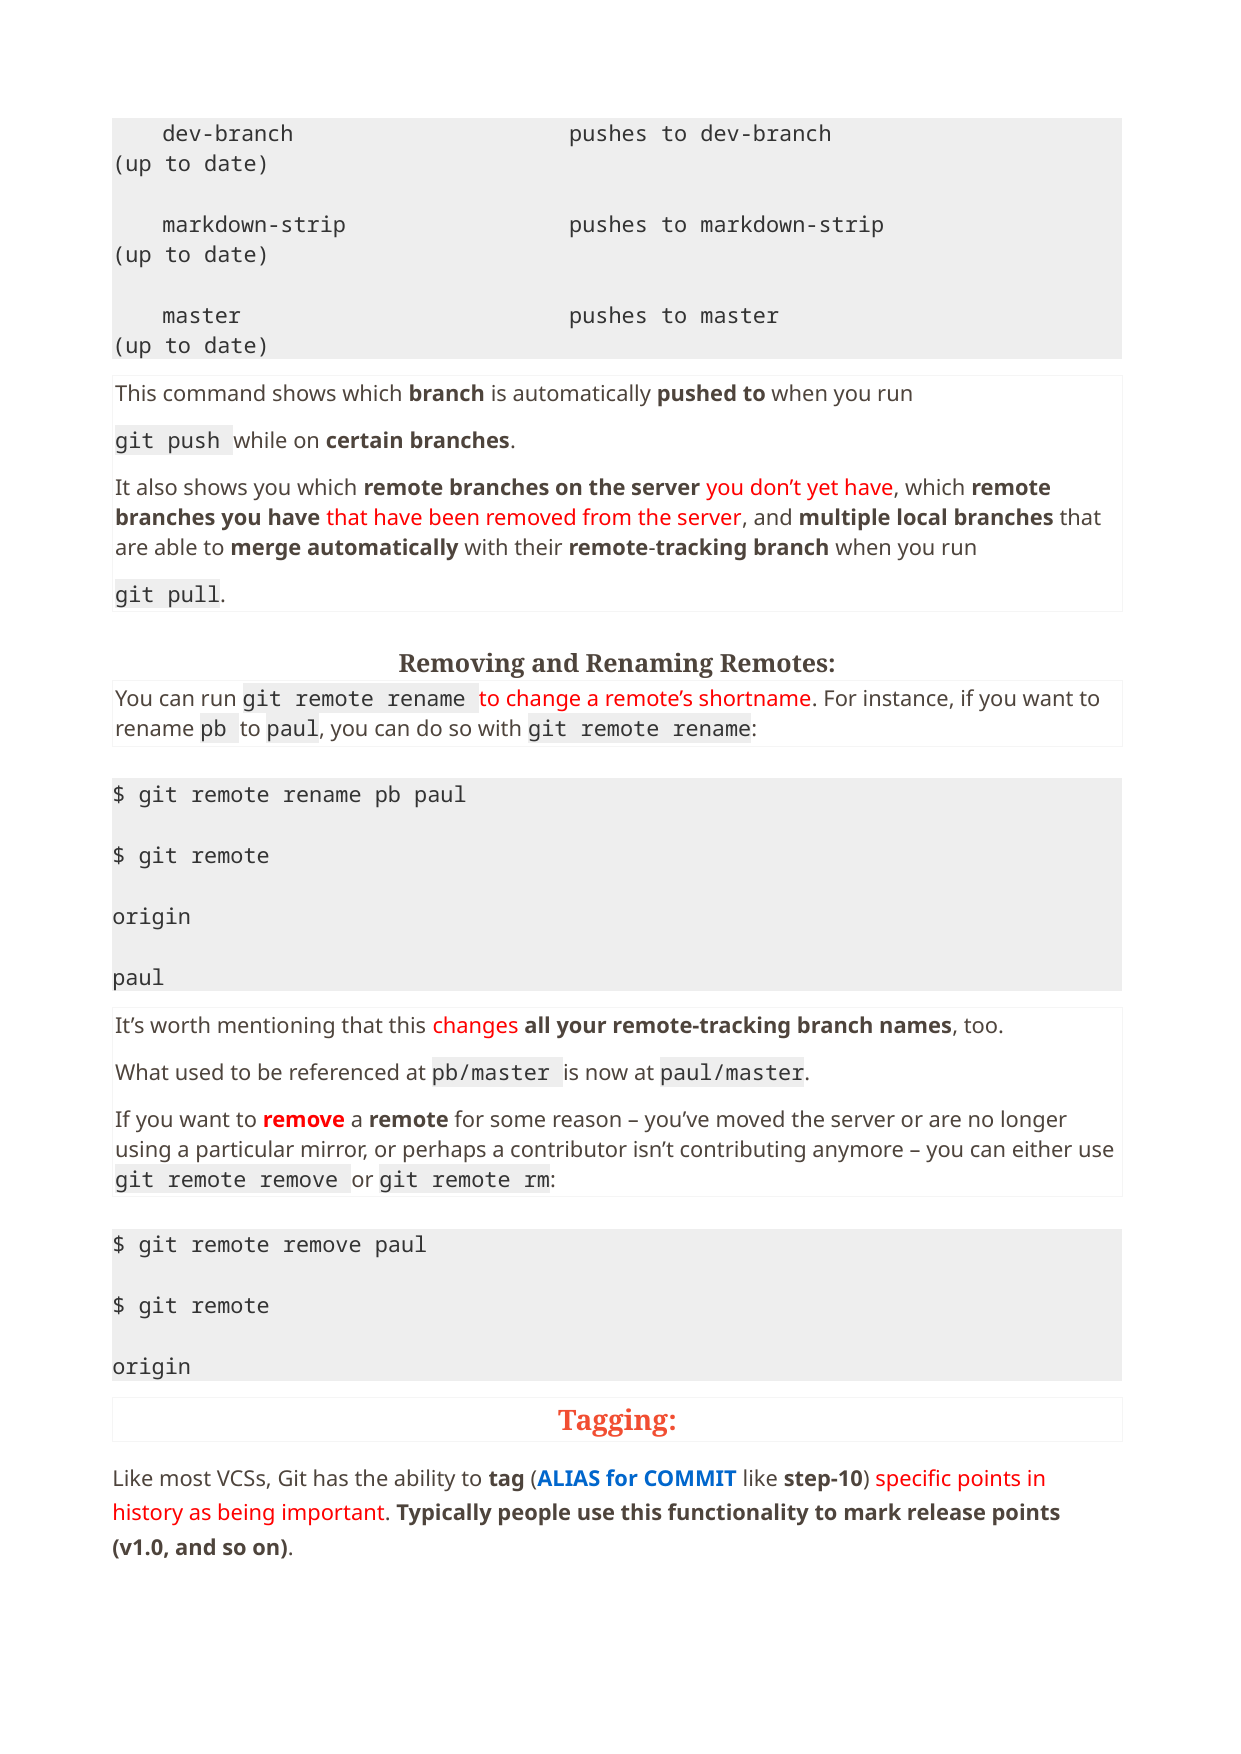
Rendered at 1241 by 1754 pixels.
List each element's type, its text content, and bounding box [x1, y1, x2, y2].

text dev-branch pushes to dev-branch (up to date) [112, 118, 1122, 178]
text $ git remote [112, 839, 1122, 869]
text git push while on certain branches. [113, 422, 1122, 455]
text origin [112, 1351, 1122, 1381]
text $ git remote [112, 1290, 1122, 1320]
text origin [112, 901, 1122, 930]
text It also shows you which remote branches on the server you don’t yet have, which remote branches you have that have been removed from the server, and multiple local branches that are able to merge automatically with their remote-tracking branch when you run [113, 469, 1122, 561]
text If you want to remove a remote for some reason – you’ve moved the server or are no longer using a particular mirror, or perhaps a contributor isn’t contributing anymore – you can either use git remote remove or git remote rm: [113, 1101, 1122, 1196]
text $ git remote remove paul [112, 1229, 1122, 1259]
text git pull. [113, 576, 1122, 611]
text markdown-strip pushes to markdown-strip (up to date) [112, 209, 1122, 268]
text This command shows which branch is automatically pushed to when you run [113, 376, 1122, 408]
subtitle Tagging: [113, 1398, 1122, 1441]
text $ git remote rename pb paul [112, 778, 1122, 808]
text You can run git remote rename to change a remote’s shortname. For instance, if you want to rename pb to paul, you can do so with git remote rename: [113, 681, 1122, 746]
text master pushes to master (up to date) [112, 300, 1122, 359]
text It’s worth mentioning that this changes all your remote-tracking branch names, too. [113, 1008, 1122, 1040]
text Like most VCSs, Git has the ability to tag (ALIAS for COMMIT like step-10) specific points in history as being important. Typically people use this functionality to mark release points (v1.0, and so on). [112, 1458, 1122, 1561]
text paul [112, 962, 1122, 991]
text What used to be referenced at pb/master is now at paul/master. [113, 1054, 1122, 1087]
subtitle Removing and Renaming Remotes: [112, 628, 1122, 680]
